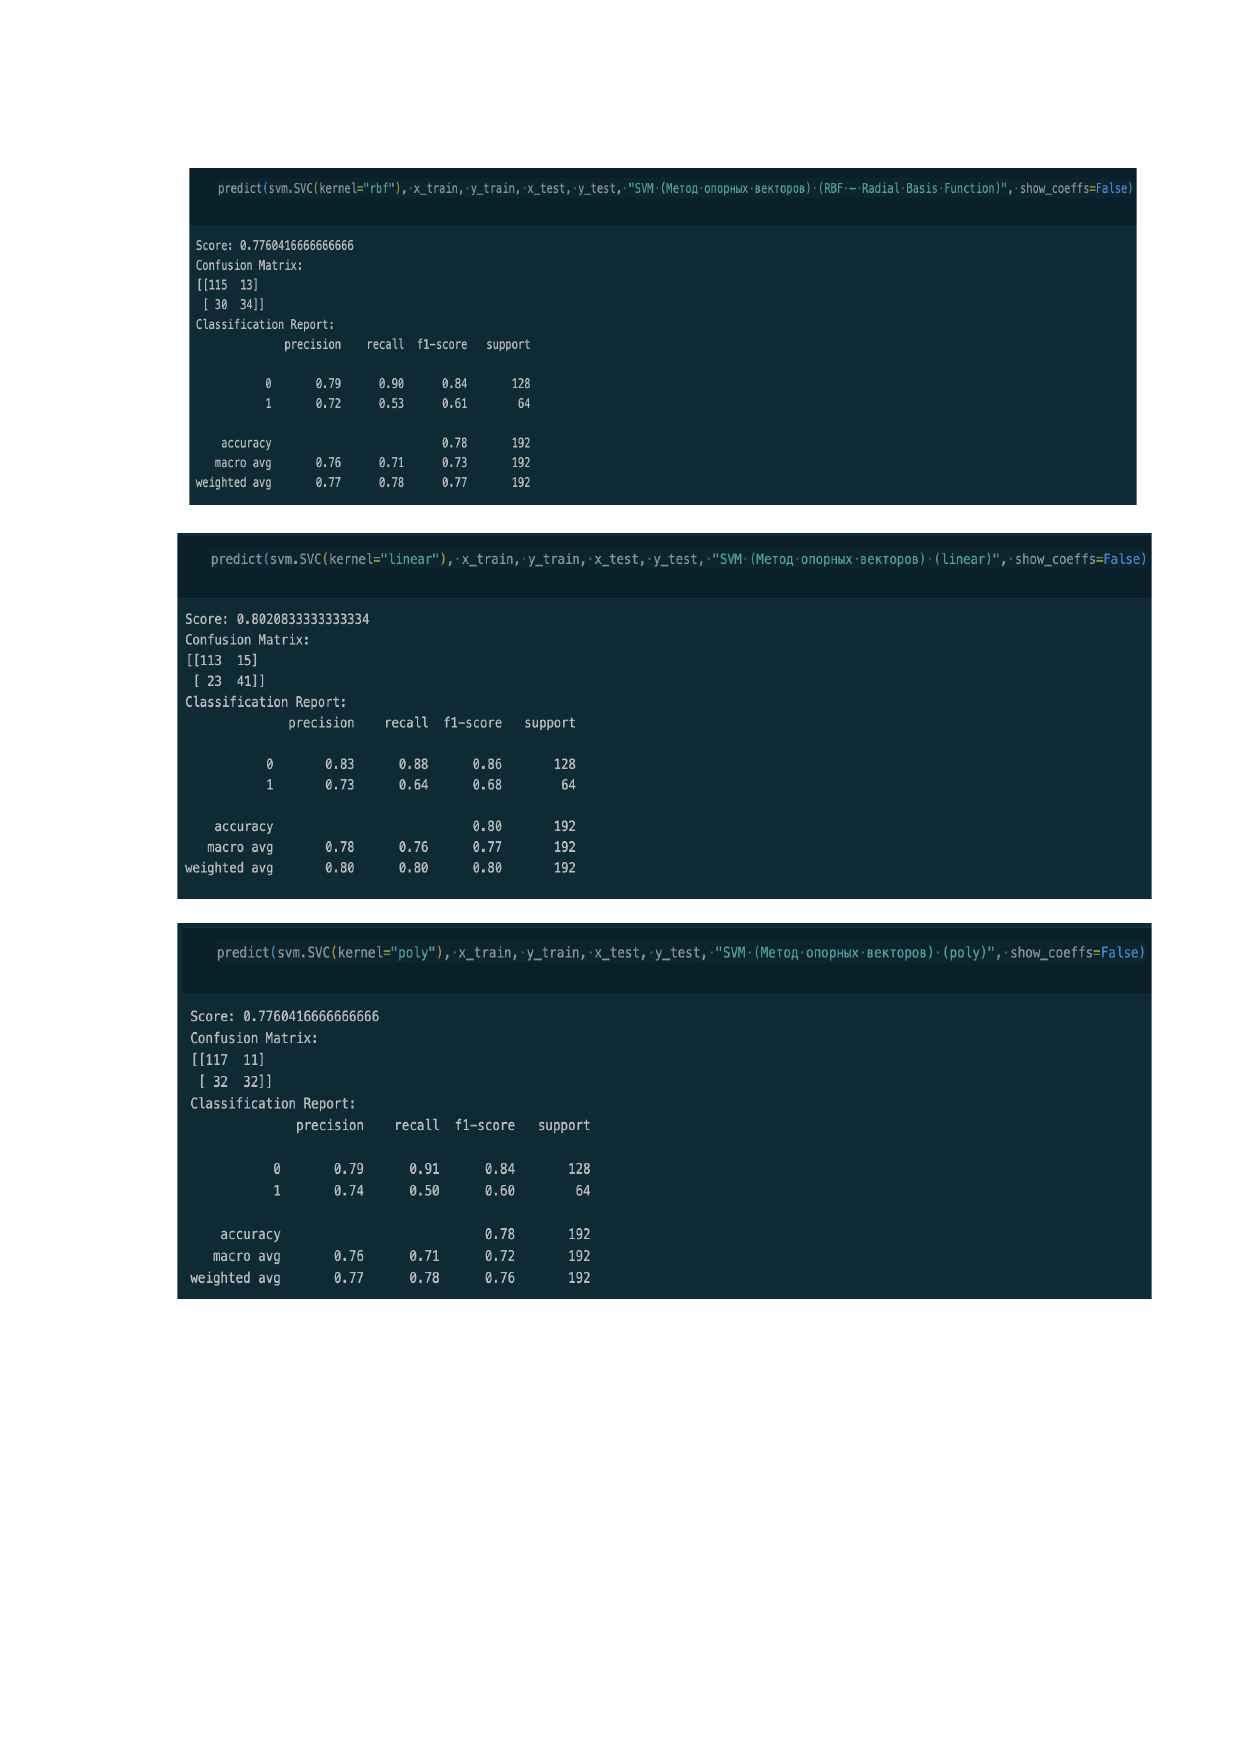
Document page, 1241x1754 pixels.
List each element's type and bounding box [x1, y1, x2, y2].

picture [177, 533, 1152, 899]
picture [177, 923, 1152, 1299]
picture [189, 168, 1137, 505]
